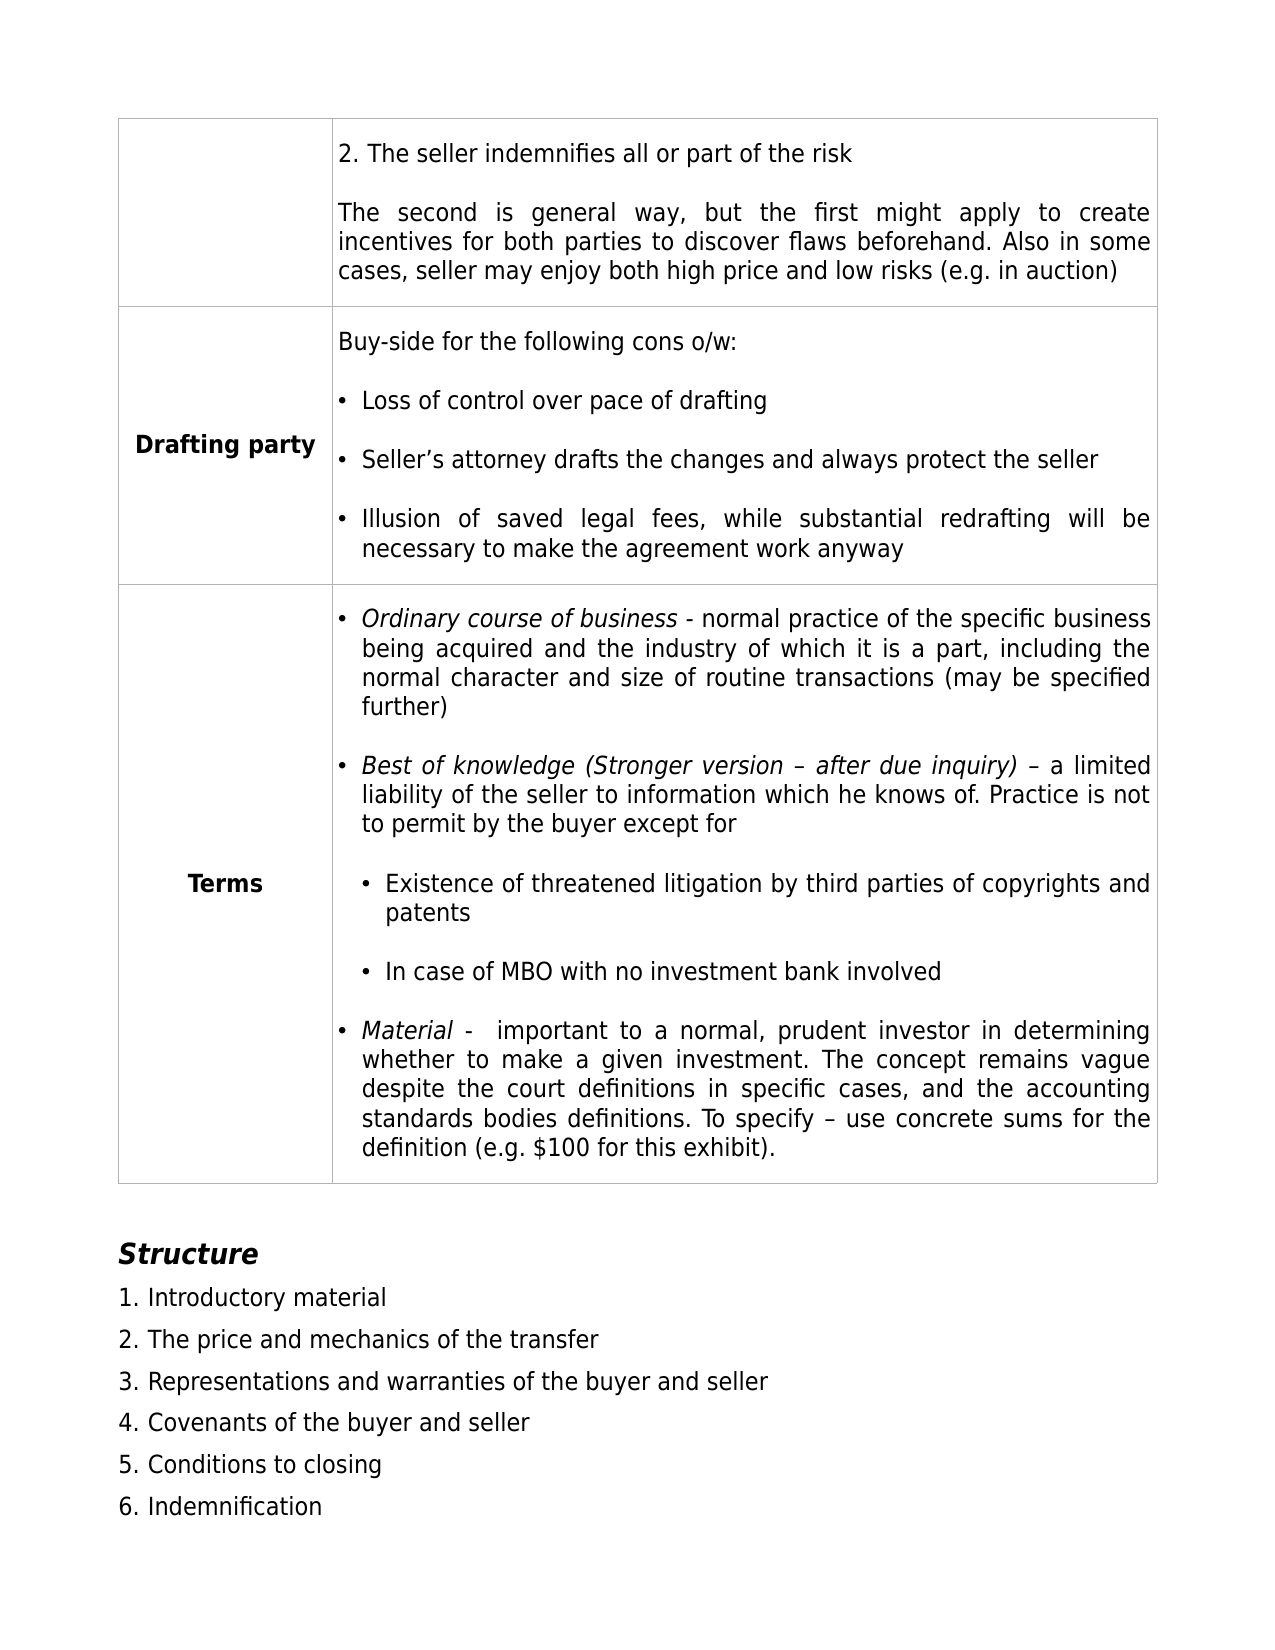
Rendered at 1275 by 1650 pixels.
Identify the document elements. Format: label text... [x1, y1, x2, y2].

list Covenants of the buyer and seller [118, 1408, 1157, 1438]
list Representations and warranties of the buyer and seller [118, 1367, 1157, 1396]
list The price and mechanics of the transfer [118, 1325, 1157, 1354]
table_cell Two ways to deal with this risk: “As is” - the buyer assumes all the risk and discounts the price accordingly The seller indemnifies all or part of the risk The second is general way, but the first might apply to create incentives for both parties to discover flaws beforehand. Also in some cases, seller may enjoy both high price and low risks (e.g. in auction) [333, 119, 1157, 306]
table_cell Buy-side for the following cons o/w: Loss of control over pace of drafting Seller’s attorney drafts the changes and always protect the seller Illusion of saved legal fees, while substantial redrafting will be necessary to make the agreement work anyway [333, 307, 1157, 584]
subtitle Structure [118, 1237, 1157, 1271]
table_cell Ordinary course of business - normal practice of the specific business being acquired and the industry of which it is a part, including the normal character and size of routine transactions (may be specified further) Best of knowledge (Stronger version – after due inquiry) – a limited liability of the seller to information which he knows of. Practice is not to permit by the buyer except for Existence of threatened litigation by third parties of copyrights and patents In case of MBO with no investment bank involved Material - important to a normal, prudent investor in determining whether to make a given investment. The concept remains vague despite the court definitions in specific cases, and the accounting standards bodies definitions. To specify – use concrete sums for the definition (e.g. $100 for this exhibit). [333, 585, 1157, 1183]
table_cell Drafting party [119, 307, 332, 584]
table_cell Terms [119, 585, 332, 1183]
list Introductory material [118, 1283, 1157, 1313]
list Indemnification [118, 1492, 1157, 1521]
table_cell [119, 119, 332, 306]
list Conditions to closing [118, 1450, 1157, 1479]
